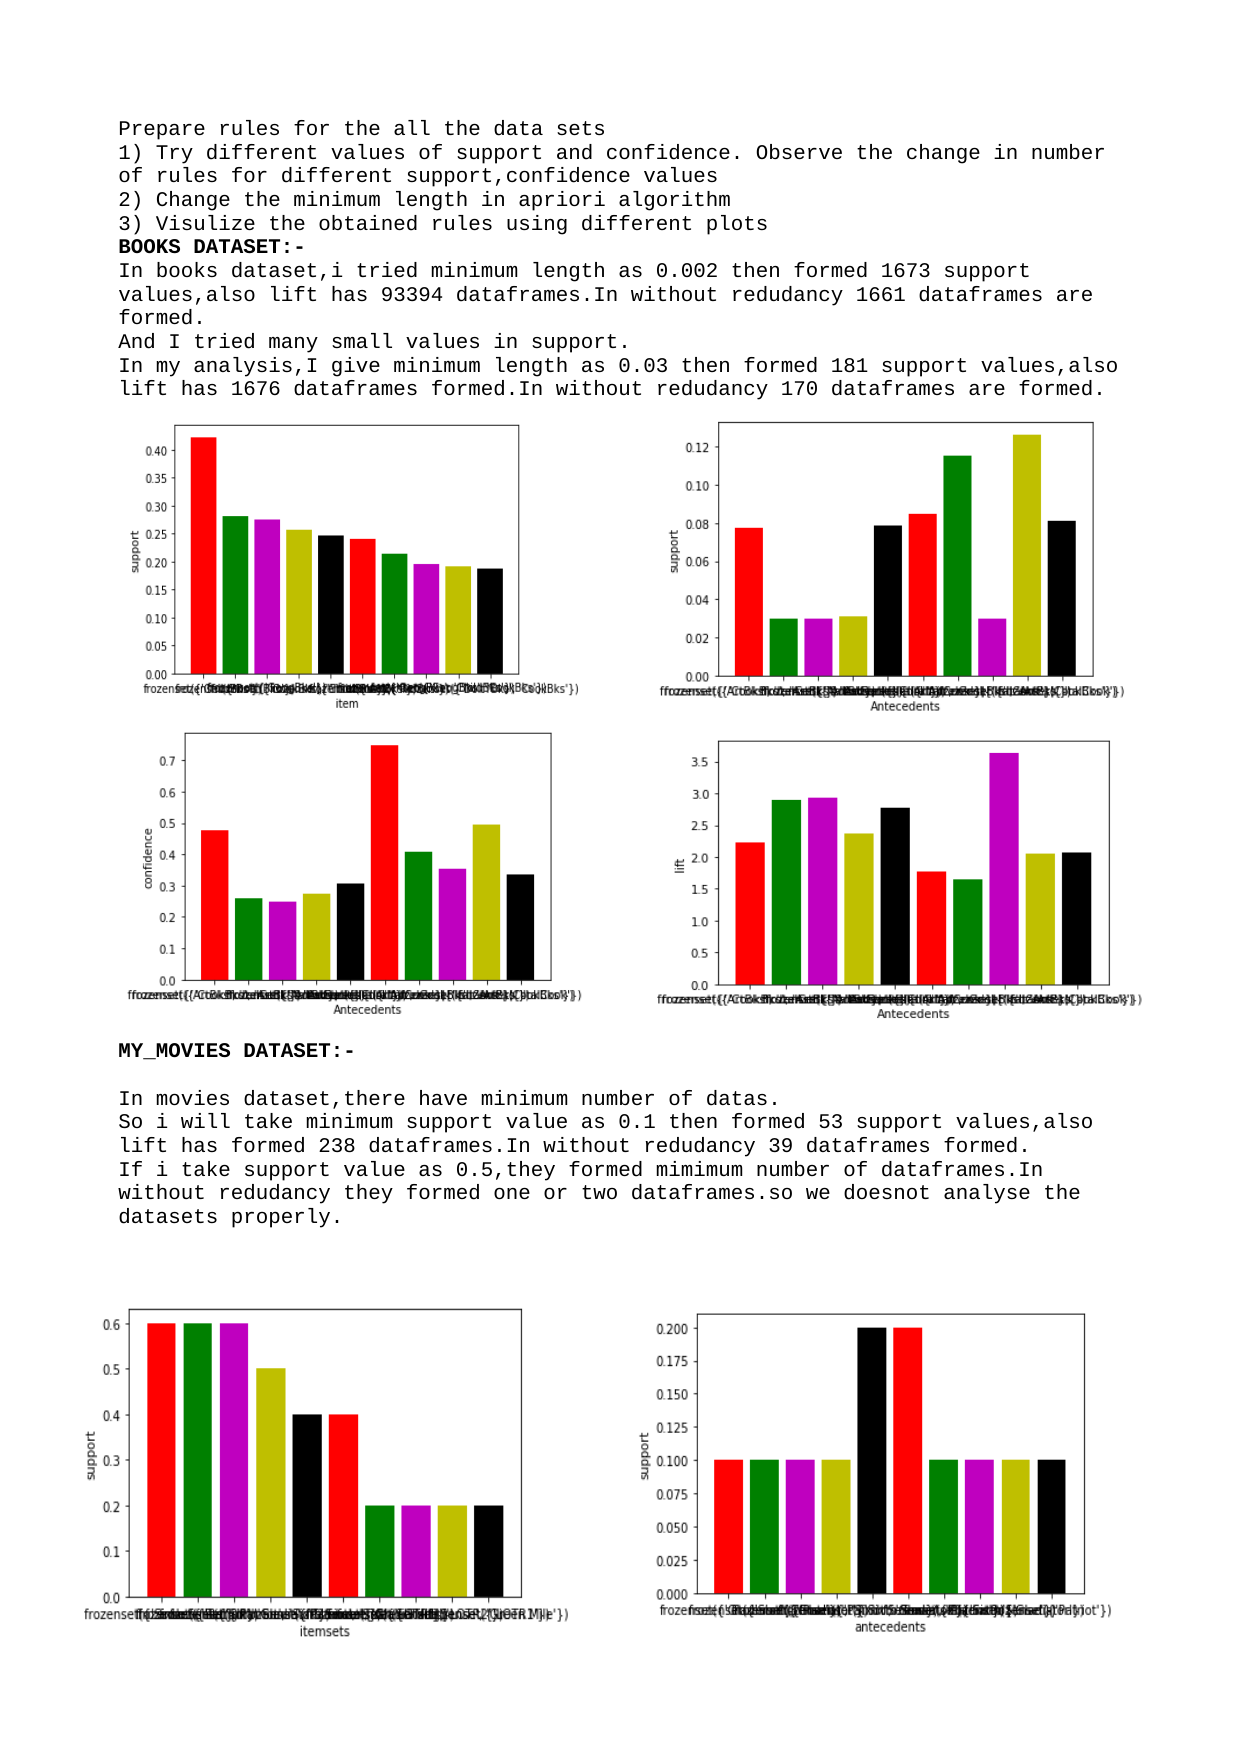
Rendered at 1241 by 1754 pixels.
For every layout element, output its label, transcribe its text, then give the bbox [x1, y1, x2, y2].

picture [120, 726, 590, 1023]
text And I tried many small values in support. [118, 331, 1122, 354]
text If i take support value as 0.5,they formed mimimum number of dataframes.In without redudancy they formed one or two dataframes.so we doesnot analyse the datasets properly. [118, 1158, 1122, 1229]
picture [123, 418, 585, 717]
text In books dataset,i tried minimum length as 0.002 then formed 1673 support values,also lift has 93394 dataframes.In without redudancy 1661 dataframes are formed. [118, 260, 1122, 331]
text In my analysis,I give minimum length as 0.03 then formed 181 support values,also lift has 1676 dataframes formed.In without redudancy 170 dataframes are formed. [118, 354, 1122, 402]
picture [649, 734, 1151, 1027]
picture [76, 1301, 576, 1647]
text MY_MOVIES DATASET:- [118, 1040, 1122, 1064]
text In movies dataset,there have minimum number of datas. [118, 1088, 1122, 1111]
text So i will take minimum support value as 0.1 then formed 53 support values,also lift has formed 238 dataframes.In without redudancy 39 dataframes formed. [118, 1111, 1122, 1158]
text Prepare rules for the all the data sets 1) Try different values of support and confidence. Observe the change in number of rules for different support,confidence values 2) Change the minimum length in apriori algorithm 3) Visulize the obtained rules using different plots BOOKS DATASET:- [118, 118, 1122, 260]
picture [652, 415, 1133, 720]
picture [631, 1306, 1121, 1642]
